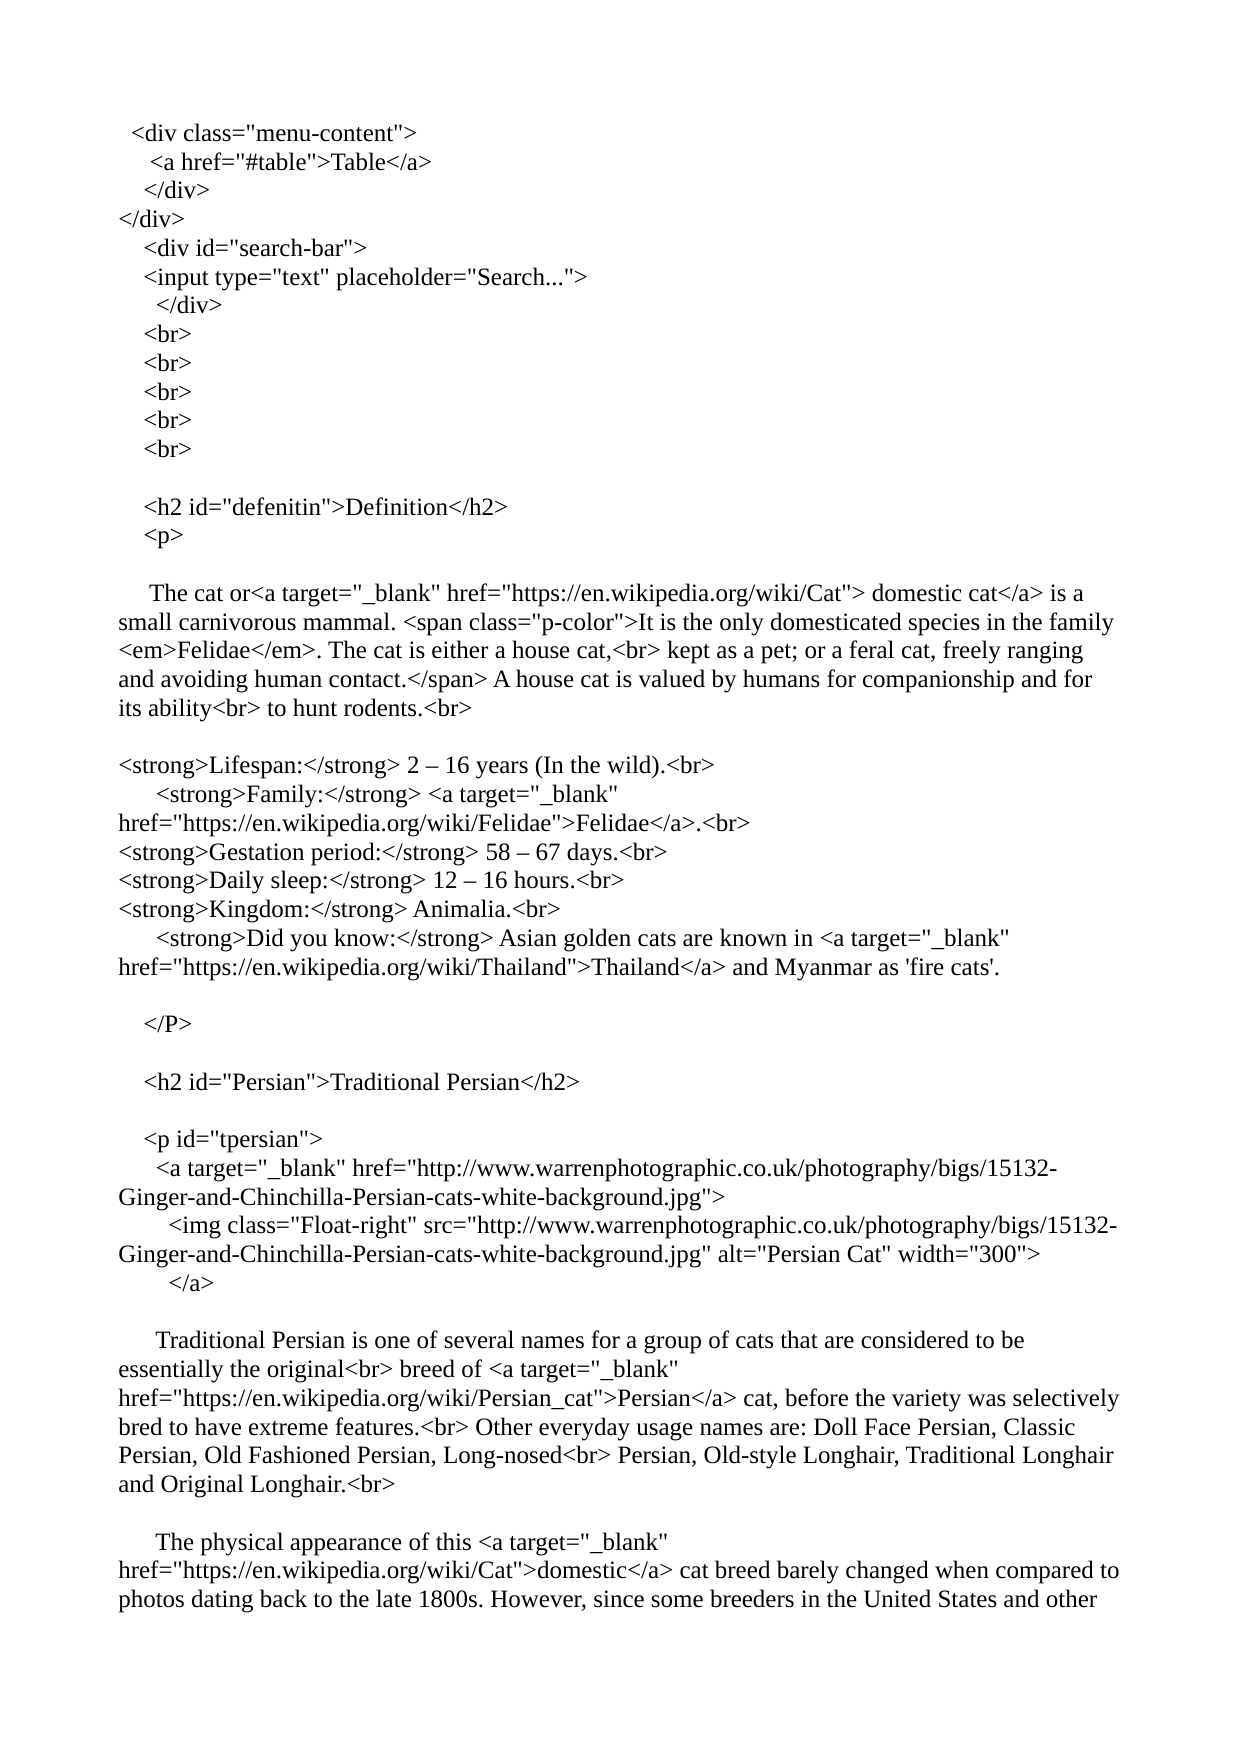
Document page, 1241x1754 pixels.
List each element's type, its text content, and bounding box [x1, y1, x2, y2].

text The physical appearance of this <a target="_blank" href="https://en.wikipedia.org/wiki/Cat">domestic</a> cat breed barely changed when compared to photos dating back to the late 1800s. However, since some breeders in the United States and other [118, 1527, 1122, 1613]
text <br> [118, 377, 1122, 406]
text <br> [118, 348, 1122, 377]
text <h2 id="Persian">Traditional Persian</h2> [118, 1067, 1122, 1096]
text <p> [118, 521, 1122, 549]
text <strong>Lifespan:</strong> 2 – 16 years (In the wild).<br> [118, 751, 1122, 779]
text <strong>Gestation period:</strong> 58 – 67 days.<br> [118, 837, 1122, 866]
text <p id="tpersian"> [118, 1124, 1122, 1153]
text </a> [118, 1268, 1122, 1297]
text <img class="Float-right" src="http://www.warrenphotographic.co.uk/photography/bigs/15132-Ginger-and-Chinchilla-Persian-cats-white-background.jpg" alt="Persian Cat" width="300"> [118, 1211, 1122, 1268]
text <div class="menu-content"> [118, 118, 1122, 147]
text <h2 id="defenitin">Definition</h2> [118, 492, 1122, 521]
text <strong>Family:</strong> <a target="_blank" href="https://en.wikipedia.org/wiki/Felidae">Felidae</a>.<br> [118, 779, 1122, 837]
text <br> [118, 406, 1122, 434]
text <a target="_blank" href="http://www.warrenphotographic.co.uk/photography/bigs/15132-Ginger-and-Chinchilla-Persian-cats-white-background.jpg"> [118, 1153, 1122, 1211]
text <strong>Did you know:</strong> Asian golden cats are known in <a target="_blank" href="https://en.wikipedia.org/wiki/Thailand">Thailand</a> and Myanmar as 'fire cats'. [118, 923, 1122, 981]
text <div id="search-bar"> [118, 233, 1122, 262]
text </div> [118, 176, 1122, 204]
text </div> [118, 291, 1122, 319]
text Traditional Persian is one of several names for a group of cats that are considered to be essentially the original<br> breed of <a target="_blank" href="https://en.wikipedia.org/wiki/Persian_cat">Persian</a> cat, before the variety was selectively bred to have extreme features.<br> Other everyday usage names are: Doll Face Persian, Classic Persian, Old Fashioned Persian, Long-nosed<br> Persian, Old-style Longhair, Traditional Longhair and Original Longhair.<br> [118, 1326, 1122, 1498]
text <br> [118, 434, 1122, 463]
text <br> [118, 319, 1122, 348]
text <strong>Kingdom:</strong> Animalia.<br> [118, 894, 1122, 923]
text <input type="text" placeholder="Search..."> [118, 262, 1122, 291]
text <strong>Daily sleep:</strong> 12 – 16 hours.<br> [118, 866, 1122, 894]
text The cat or<a target="_blank" href="https://en.wikipedia.org/wiki/Cat"> domestic cat</a> is a small carnivorous mammal. <span class="p-color">It is the only domesticated species in the family <em>Felidae</em>. The cat is either a house cat,<br> kept as a pet; or a feral cat, freely ranging and avoiding human contact.</span> A house cat is valued by humans for companionship and for its ability<br> to hunt rodents.<br> [118, 578, 1122, 722]
text </div> [118, 204, 1122, 233]
text <a href="#table">Table</a> [118, 147, 1122, 176]
text </P> [118, 1009, 1122, 1038]
